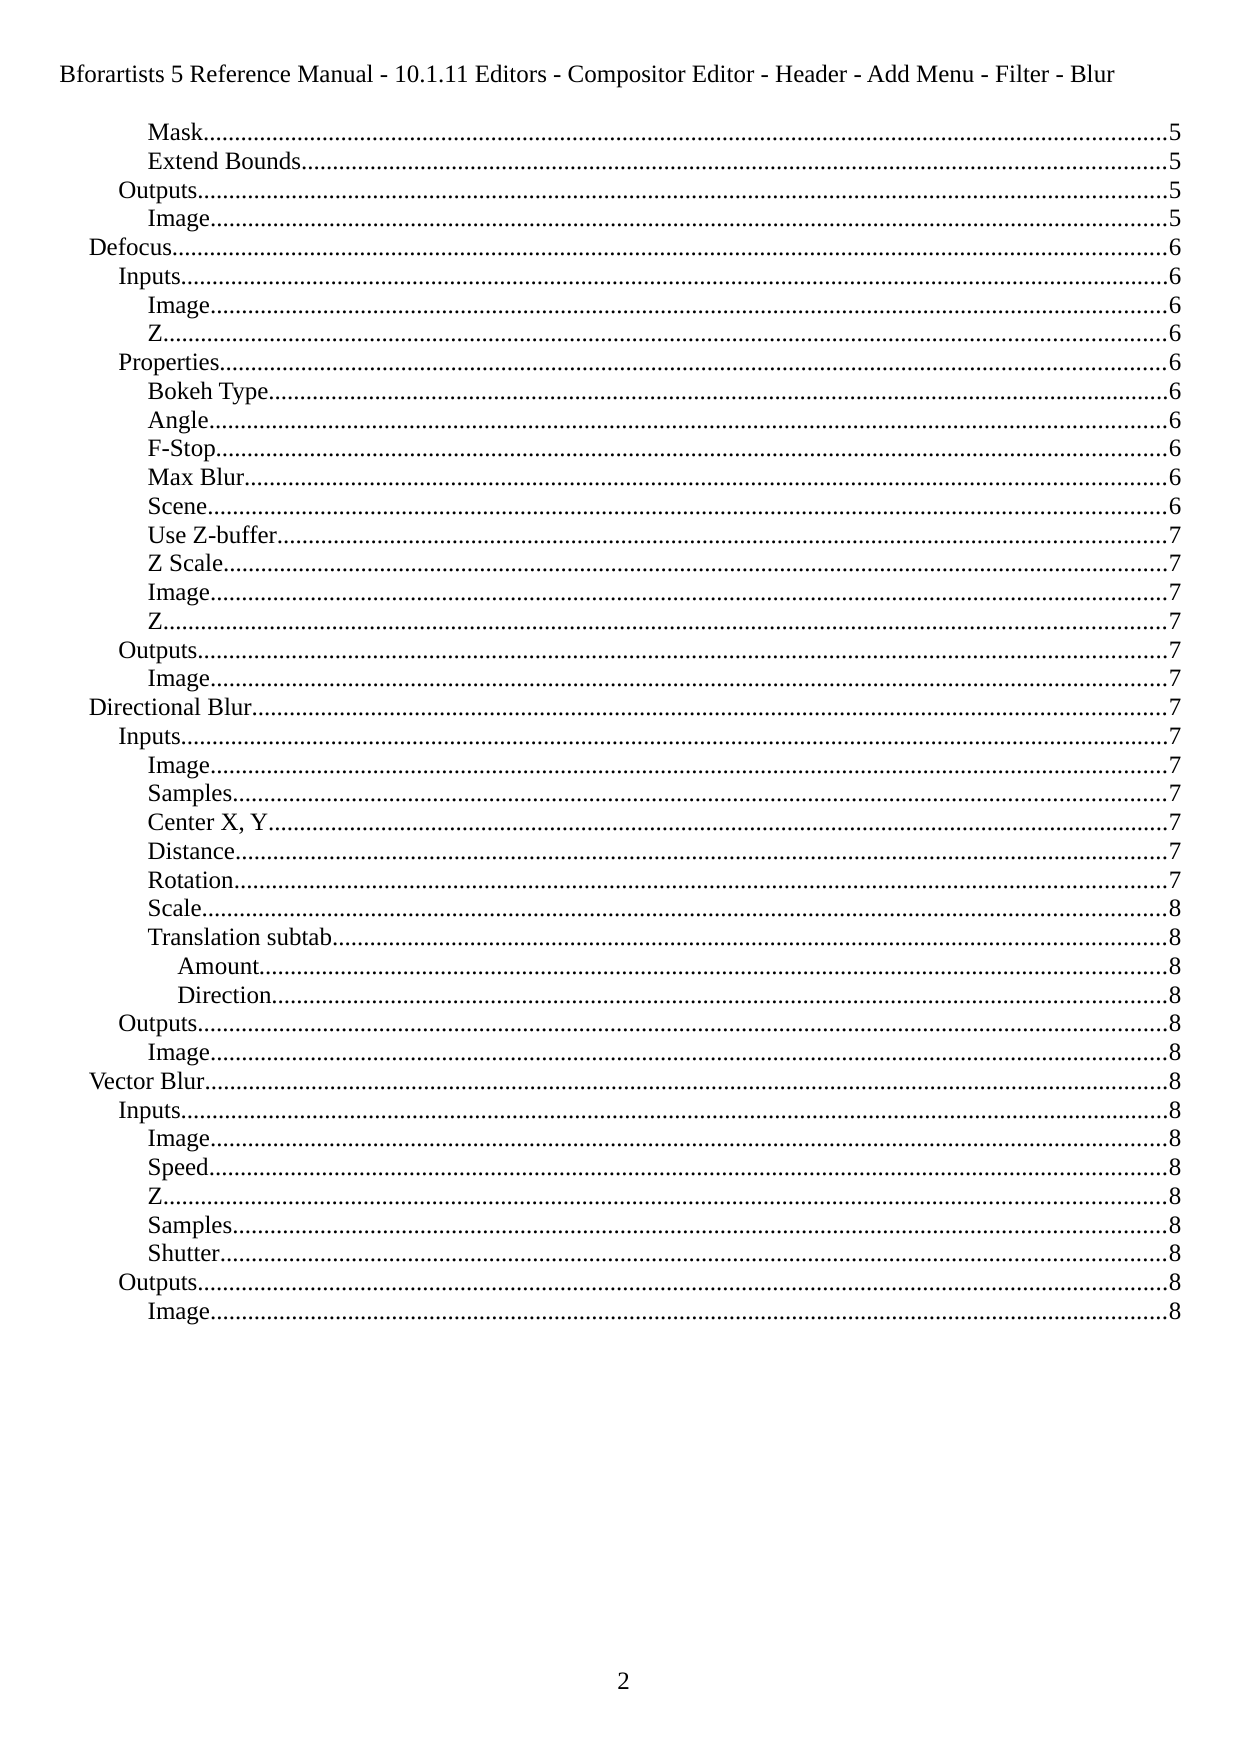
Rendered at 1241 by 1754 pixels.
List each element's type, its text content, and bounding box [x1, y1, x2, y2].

text Samples 8 [147, 1210, 1181, 1238]
text Amount 8 [177, 951, 1181, 980]
text Inputs 7 [118, 721, 1181, 750]
text Directional Blur 7 [88, 692, 1181, 721]
text Z 8 [147, 1181, 1181, 1210]
text Image 8 [147, 1296, 1181, 1325]
text Image 7 [147, 577, 1181, 606]
text Shutter 8 [147, 1238, 1181, 1267]
text Direction 8 [177, 980, 1181, 1008]
text Angle 6 [147, 405, 1181, 433]
text Mask 5 [147, 117, 1181, 146]
text Outputs 8 [118, 1267, 1181, 1296]
text Image 8 [147, 1123, 1181, 1152]
text Image 6 [147, 290, 1181, 318]
text Translation subtab 8 [147, 922, 1181, 951]
text Z Scale 7 [147, 548, 1181, 577]
text Bokeh Type 6 [147, 376, 1181, 405]
text Z 7 [147, 606, 1181, 635]
text Scene 6 [147, 491, 1181, 520]
text Use Z-buffer 7 [147, 520, 1181, 548]
text Scale 8 [147, 893, 1181, 922]
text Distance 7 [147, 836, 1181, 865]
text Inputs 8 [118, 1095, 1181, 1123]
text Outputs 8 [118, 1008, 1181, 1037]
text Speed 8 [147, 1152, 1181, 1181]
text Samples 7 [147, 778, 1181, 807]
text Image 5 [147, 203, 1181, 232]
text Inputs 6 [118, 261, 1181, 290]
text F-Stop 6 [147, 433, 1181, 462]
text Vector Blur 8 [88, 1066, 1181, 1095]
text Image 7 [147, 663, 1181, 692]
text Rotation 7 [147, 865, 1181, 893]
text Image 8 [147, 1037, 1181, 1066]
text Z 6 [147, 318, 1181, 347]
text Extend Bounds 5 [147, 146, 1181, 175]
text Outputs 7 [118, 635, 1181, 663]
text Image 7 [147, 750, 1181, 778]
text Center X, Y 7 [147, 807, 1181, 836]
text Defocus 6 [88, 232, 1181, 261]
text Max Blur 6 [147, 462, 1181, 491]
text Properties 6 [118, 347, 1181, 376]
text Outputs 5 [118, 175, 1181, 203]
